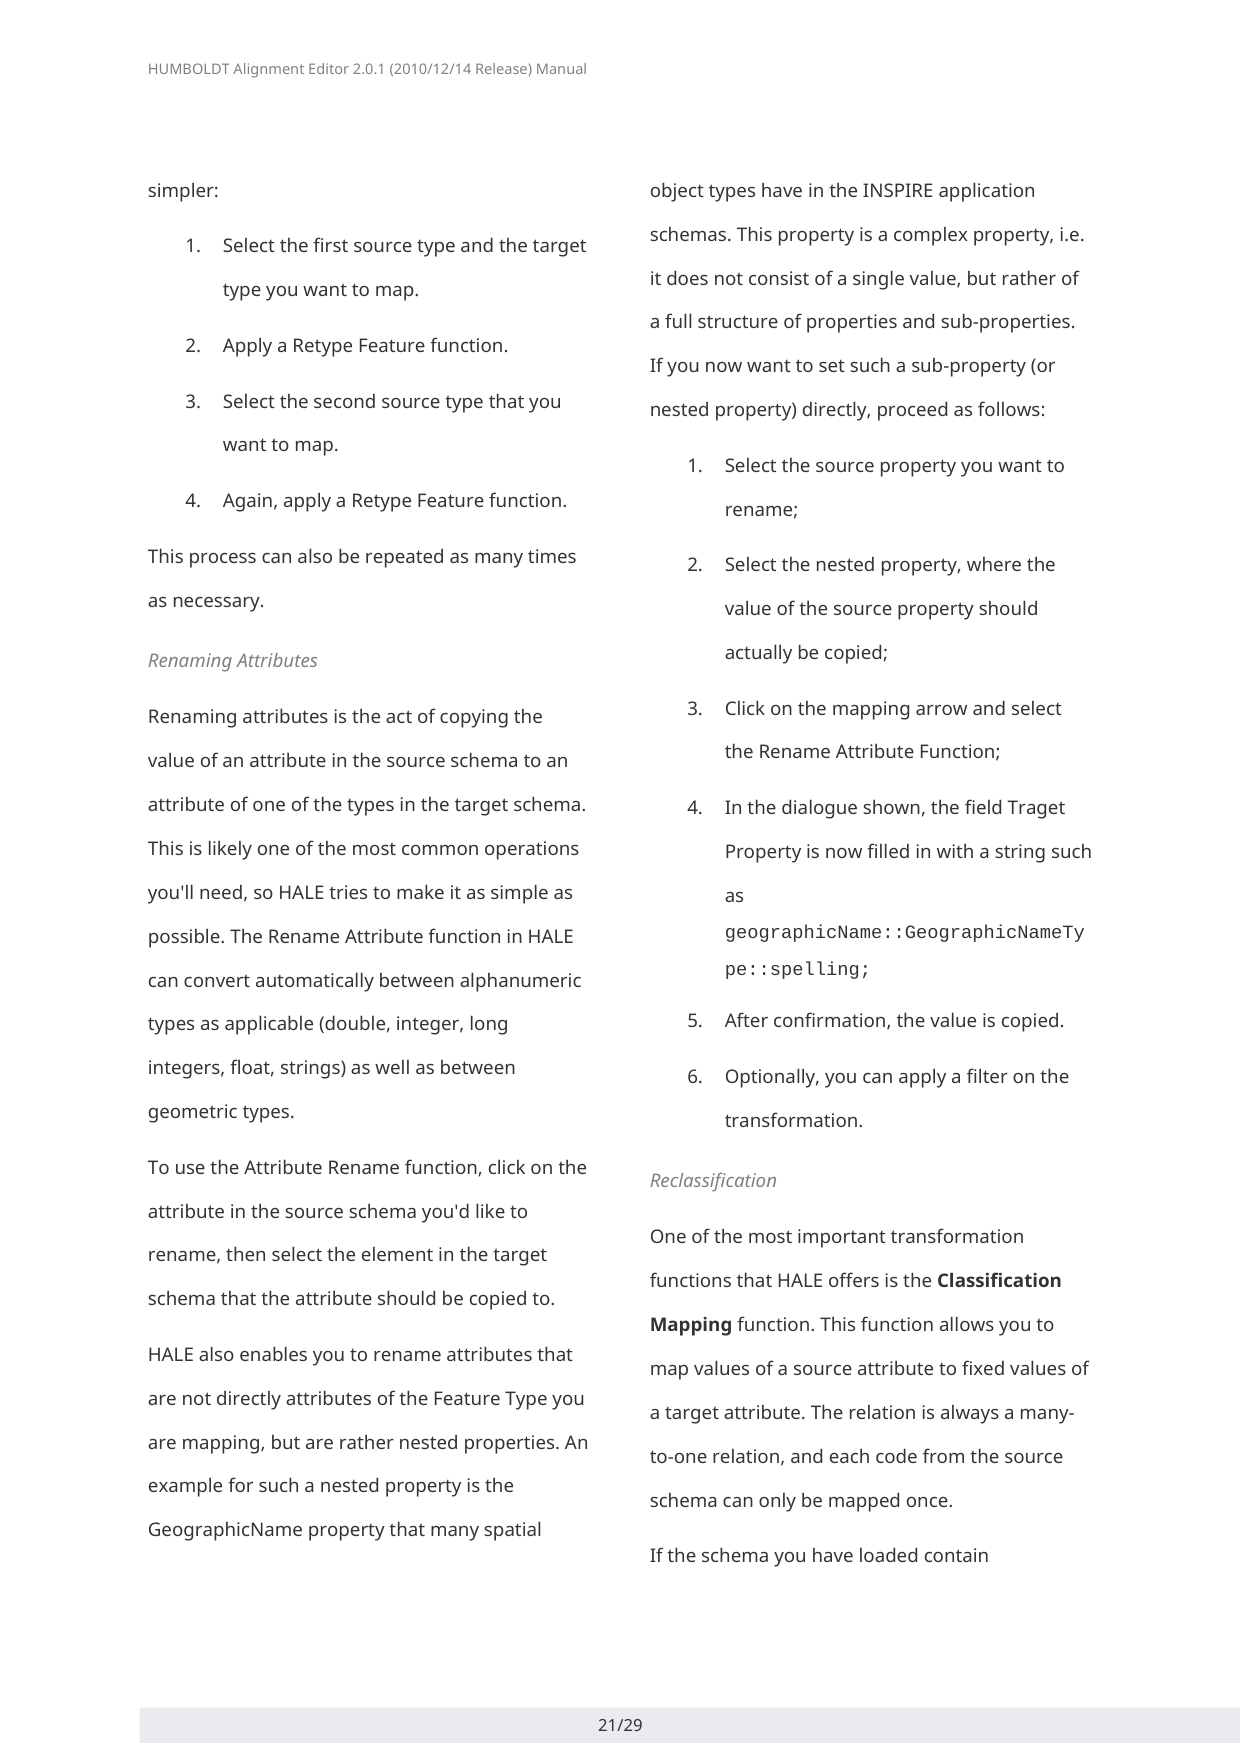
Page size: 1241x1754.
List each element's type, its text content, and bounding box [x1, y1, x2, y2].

subtitle Renaming Attributes [148, 647, 591, 673]
list Select the first source type and the target type you want to map. [185, 233, 591, 302]
list In the dialogue shown, the field Traget Property is now filled in with a string such as geographicName::GeographicNameType::spelling; [687, 794, 1092, 981]
list Click on the mapping arrow and select the Rename Attribute Function; [687, 695, 1092, 764]
subtitle Reclassification [649, 1167, 1092, 1193]
text simpler: [148, 177, 591, 203]
list Select the source property you want to rename; [687, 452, 1092, 521]
text To use the Attribute Rename function, click on the attribute in the source schema you'd like to rename, then select the element in the target schema that the attribute should be copied to. [148, 1154, 591, 1311]
list Optionally, you can apply a filter on the transformation. [687, 1063, 1092, 1132]
text object types have in the INSPIRE application schemas. This property is a complex property, i.e. it does not consist of a single value, but rather of a full structure of properties and sub-properties. If you now want to set such a sub-property (or nested property) directly, proceed as follows: [649, 177, 1092, 422]
list Apply a Retype Feature function. [185, 332, 591, 358]
list Select the second source type that you want to map. [185, 388, 591, 457]
list After confirmation, the value is copied. [687, 1007, 1092, 1033]
text HALE also enables you to rename attributes that are not directly attributes of the Feature Type you are mapping, but are rather nested properties. An example for such a nested property is the GeographicName property that many spatial [148, 1341, 591, 1542]
text Renaming attributes is the act of copying the value of an attribute in the source schema to an attribute of one of the types in the target schema. This is likely one of the most common operations you'll need, so HALE tries to make it as simple as possible. The Rename Attribute function in HALE can convert automatically between alphanumeric types as applicable (double, integer, long integers, float, strings) as well as between geometric types. [148, 704, 591, 1124]
text One of the most important transformation functions that HALE offers is the Classification Mapping function. This function allows you to map values of a source attribute to fixed values of a target attribute. The relation is always a many-to-one relation, and each code from the source schema can only be mapped once. [649, 1224, 1092, 1512]
list Select the nested property, where the value of the source property should actually be copied; [687, 552, 1092, 665]
list Again, apply a Retype Feature function. [185, 487, 591, 513]
text This process can also be repeated as many times as necessary. [148, 543, 591, 612]
text If the schema you have loaded contain [649, 1543, 1092, 1568]
